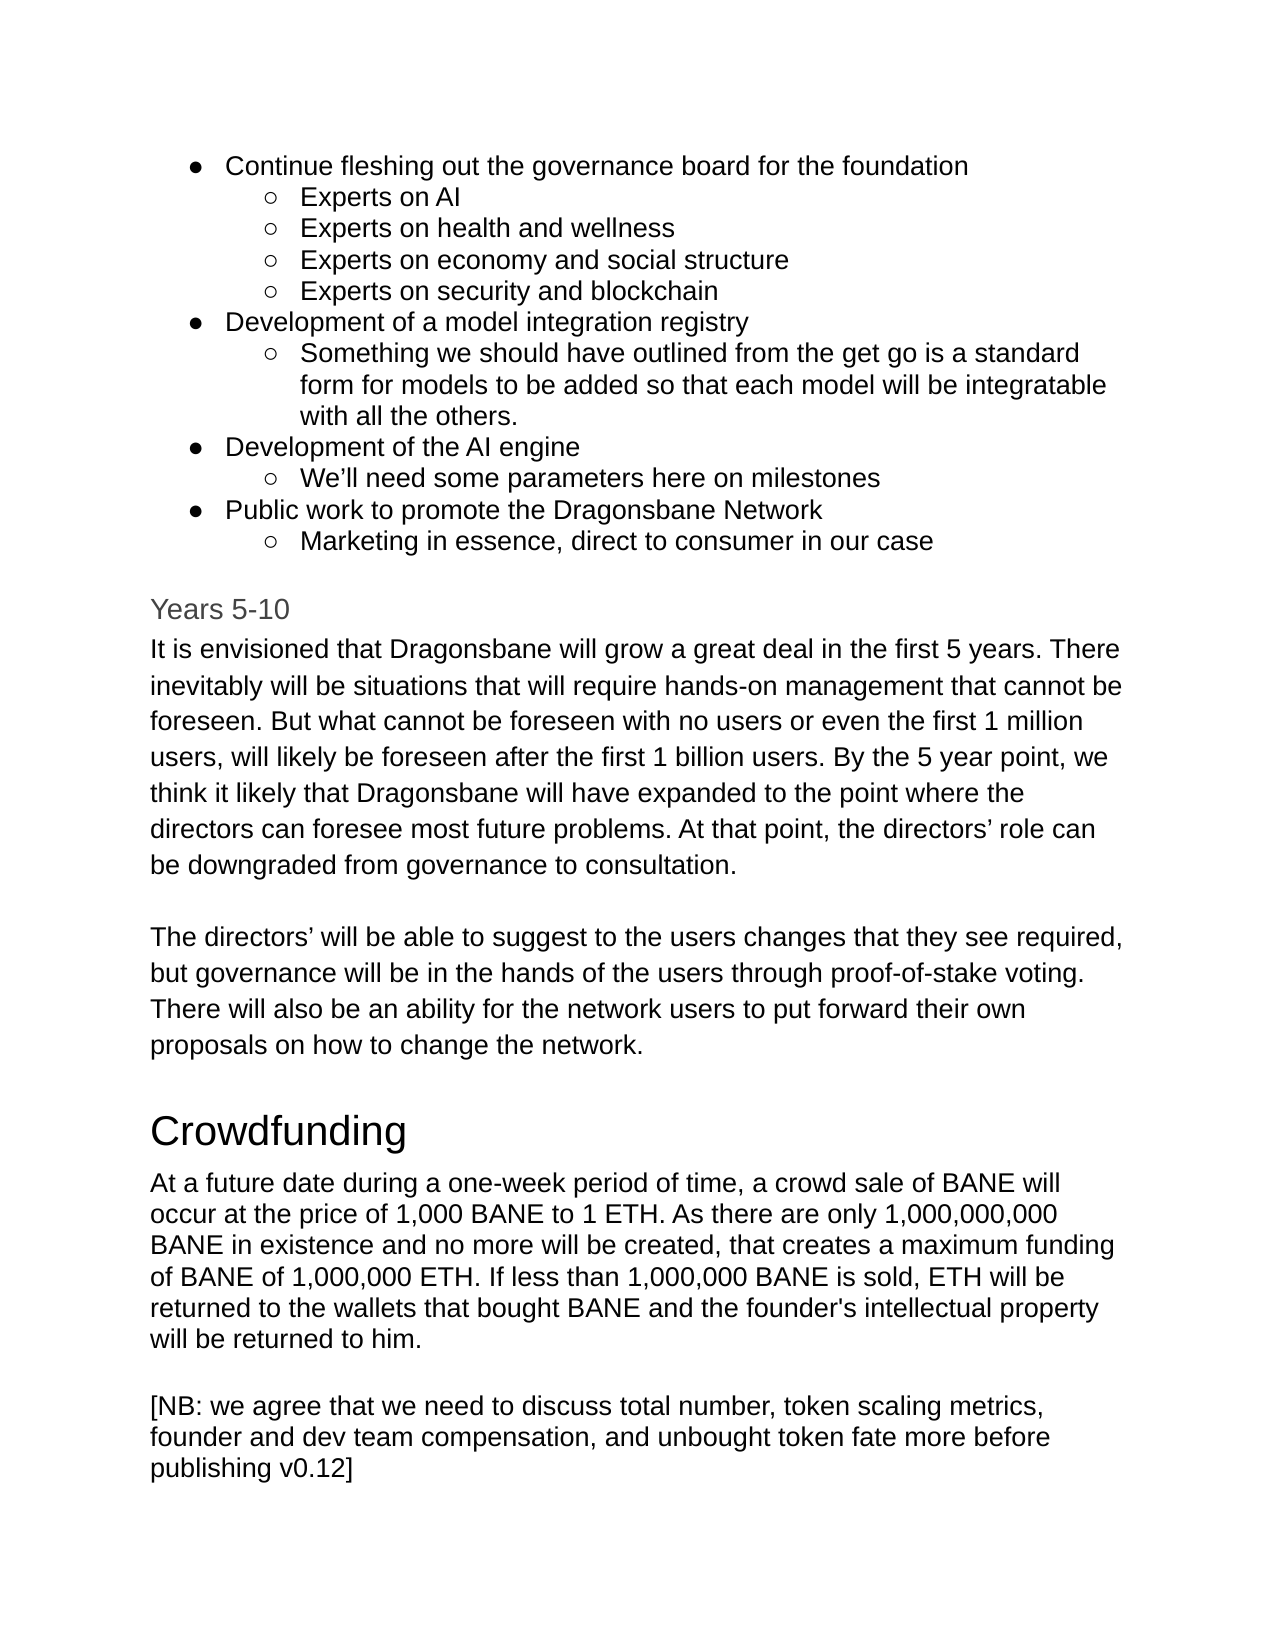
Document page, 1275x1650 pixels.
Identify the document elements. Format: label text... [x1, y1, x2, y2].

text [NB: we agree that we need to discuss total number, token scaling metrics, founder and dev team compensation, and unbought token fate more before publishing v0.12] [150, 1390, 1125, 1483]
subtitle Crowdfunding [150, 1106, 1125, 1154]
list Public work to promote the Dragonsbane Network [187, 494, 1125, 525]
text At a future date during a one-week period of time, a crowd sale of BANE will occur at the price of 1,000 BANE to 1 ETH. As there are only 1,000,000,000 BANE in existence and no more will be created, that creates a maximum funding of BANE of 1,000,000 ETH. If less than 1,000,000 BANE is sold, ETH will be returned to the wallets that bought BANE and the founder's intellectual property will be returned to him. [150, 1167, 1125, 1354]
subtitle Years 5-10 [150, 592, 1125, 625]
text The directors’ will be able to suggest to the users changes that they see required, but governance will be in the hands of the users through proof-of-stake voting. There will also be an ability for the network users to put forward their own proposals on how to change the network. [150, 921, 1125, 1060]
list Something we should have outlined from the get go is a standard form for models to be added so that each model will be integratable with all the others. [262, 337, 1125, 431]
list Continue fleshing out the governance board for the foundation [187, 150, 1125, 181]
list Marketing in essence, direct to consumer in our case [262, 525, 1125, 556]
text It is envisioned that Dragonsbane will grow a great deal in the first 5 years. There inevitably will be situations that will require hands-on management that cannot be foreseen. But what cannot be foreseen with no users or even the first 1 million users, will likely be foreseen after the first 1 billion users. By the 5 year point, we think it likely that Dragonsbane will have expanded to the point where the directors can foresee most future problems. At that point, the directors’ role can be downgraded from governance to consultation. [150, 633, 1125, 880]
list Experts on security and blockchain [262, 275, 1125, 306]
list Experts on health and wellness [262, 212, 1125, 244]
list Development of the AI engine [187, 431, 1125, 462]
list Development of a model integration registry [187, 306, 1125, 337]
list We’ll need some parameters here on milestones [262, 462, 1125, 494]
list Experts on AI [262, 181, 1125, 212]
list Experts on economy and social structure [262, 244, 1125, 275]
